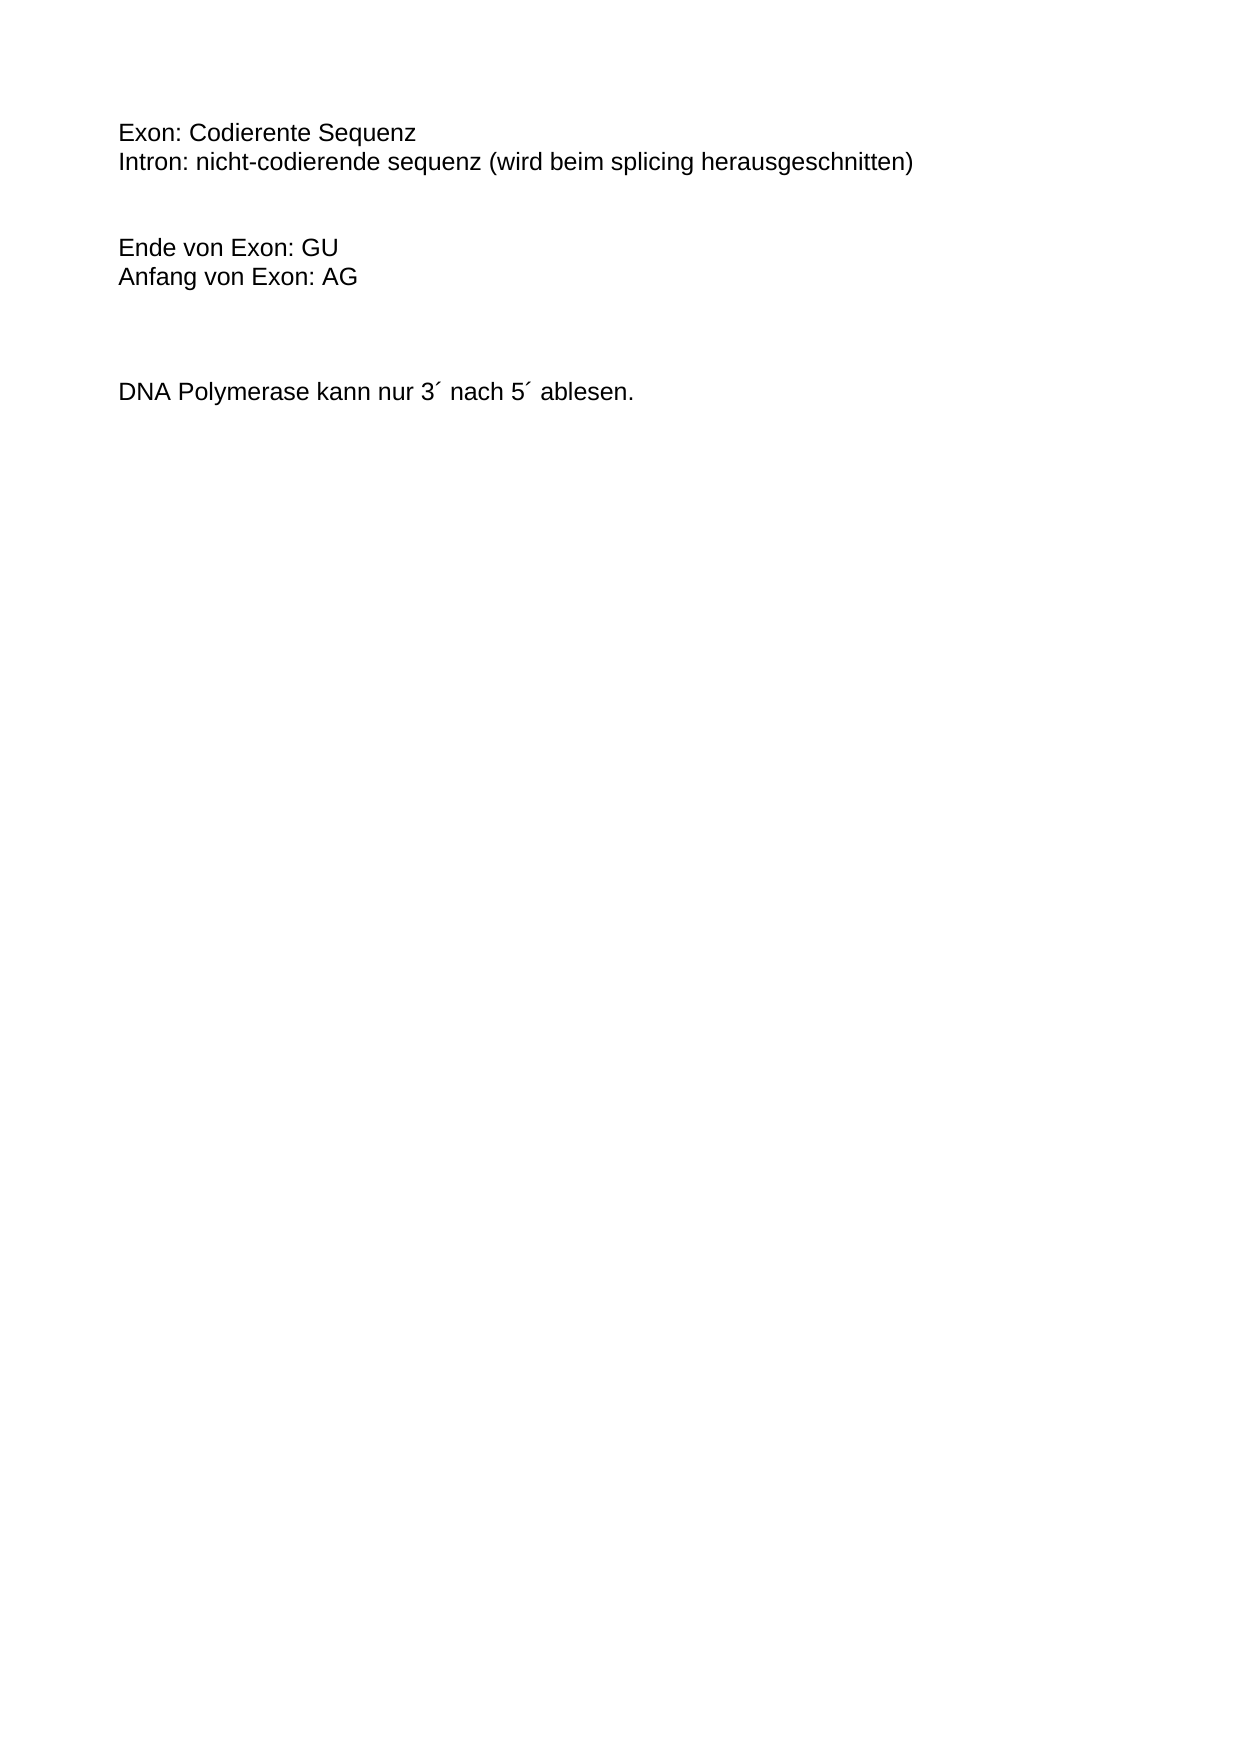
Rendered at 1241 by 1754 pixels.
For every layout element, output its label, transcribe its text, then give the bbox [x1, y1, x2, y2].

text DNA Polymerase kann nur 3´ nach 5´ ablesen. [118, 377, 1122, 406]
text Exon: Codierente Sequenz [118, 118, 1122, 147]
text Ende von Exon: GU [118, 233, 1122, 262]
text Intron: nicht-codierende sequenz (wird beim splicing herausgeschnitten) [118, 147, 1122, 176]
text Anfang von Exon: AG [118, 262, 1122, 291]
